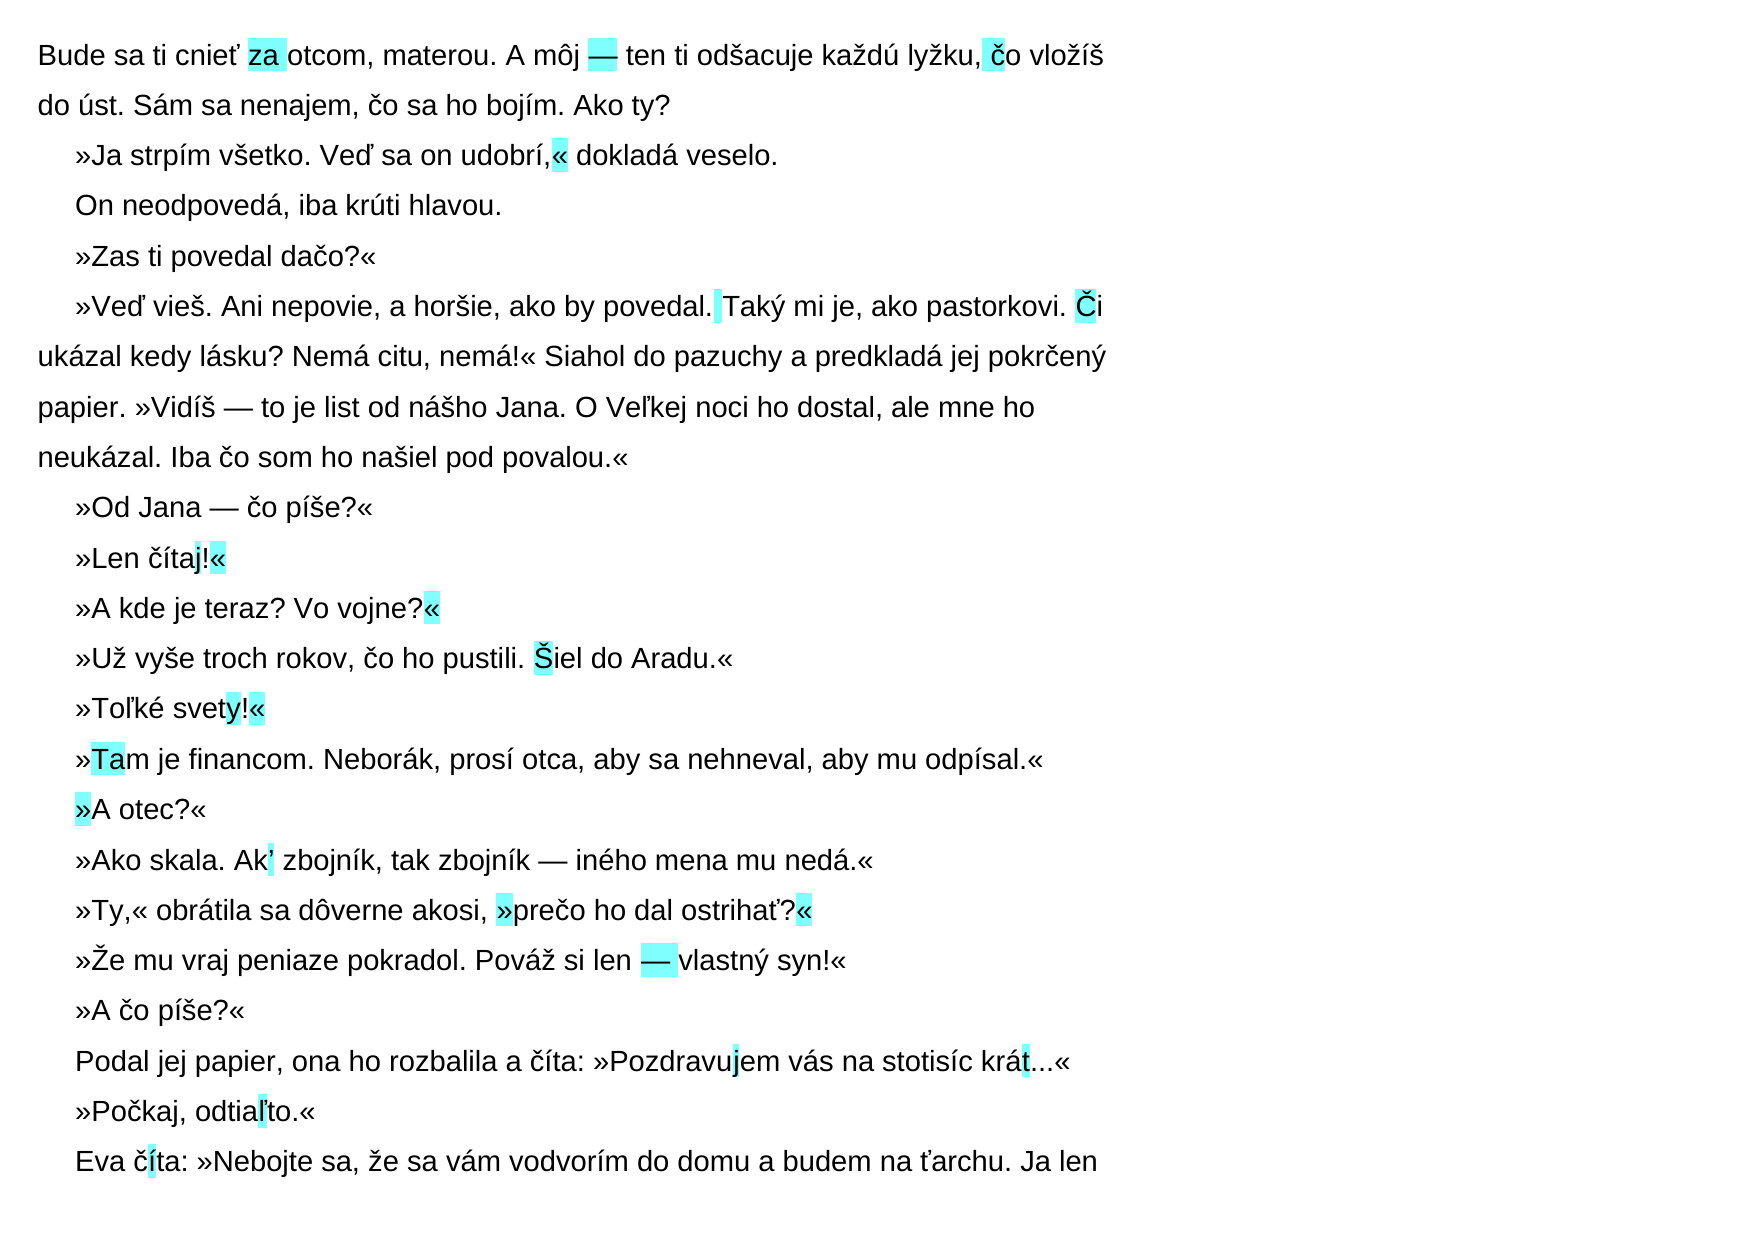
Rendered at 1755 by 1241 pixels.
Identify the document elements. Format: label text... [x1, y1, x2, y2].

text Eva číta: »Nebojte sa, že sa vám vodvorím do domu a budem na ťarchu. Ja len [37, 1144, 1130, 1178]
text »Toľké svety!« [37, 692, 1130, 725]
text On neodpovedá, iba krúti hlavou. [37, 188, 1130, 222]
text »A čo píše?« [37, 993, 1130, 1027]
text »Zas ti povedal dačo?« [37, 239, 1130, 272]
text »Len čítaj!« [37, 541, 1130, 574]
text »Veď vieš. Ani nepovie, a horšie, ako by povedal. Taký mi je, ako pastorkovi. Či ukázal kedy lásku? Nemá citu, nemá!« Siahol do pazuchy a predkladá jej pokrčený papier. »Vidíš — to je list od nášho Jana. O Veľkej noci ho dostal, ale mne ho neukázal. Iba čo som ho našiel pod povalou.« [37, 289, 1130, 473]
text »A kde je teraz? Vo vojne?« [37, 591, 1130, 624]
text »A otec?« [37, 792, 1130, 826]
text »Ty,« obrátila sa dôverne akosi, »prečo ho dal ostrihať?« [37, 893, 1130, 926]
text »Od Jana — čo píše?« [37, 490, 1130, 524]
text »Počkaj, odtiaľto.« [37, 1094, 1130, 1128]
text Podal jej papier, ona ho rozbalila a číta: »Pozdravujem vás na stotisíc krát...« [37, 1044, 1130, 1077]
text »Tam je financom. Neborák, prosí otca, aby sa nehneval, aby mu odpísal.« [37, 742, 1130, 775]
text »Ja strpím všetko. Veď sa on udobrí,« dokladá veselo. [37, 138, 1130, 172]
text »Už vyše troch rokov, čo ho pustili. Šiel do Aradu.« [37, 641, 1130, 675]
text »Že mu vraj peniaze pokradol. Pováž si len — vlastný syn!« [37, 943, 1130, 977]
text Bude sa ti cnieť za otcom, materou. A môj — ten ti odšacuje každú lyžku, čo vložíš do úst. Sám sa nenajem, čo sa ho bojím. Ako ty? [37, 37, 1130, 121]
text »Ako skala. Ak’ zbojník, tak zbojník — iného mena mu nedá.« [37, 842, 1130, 876]
